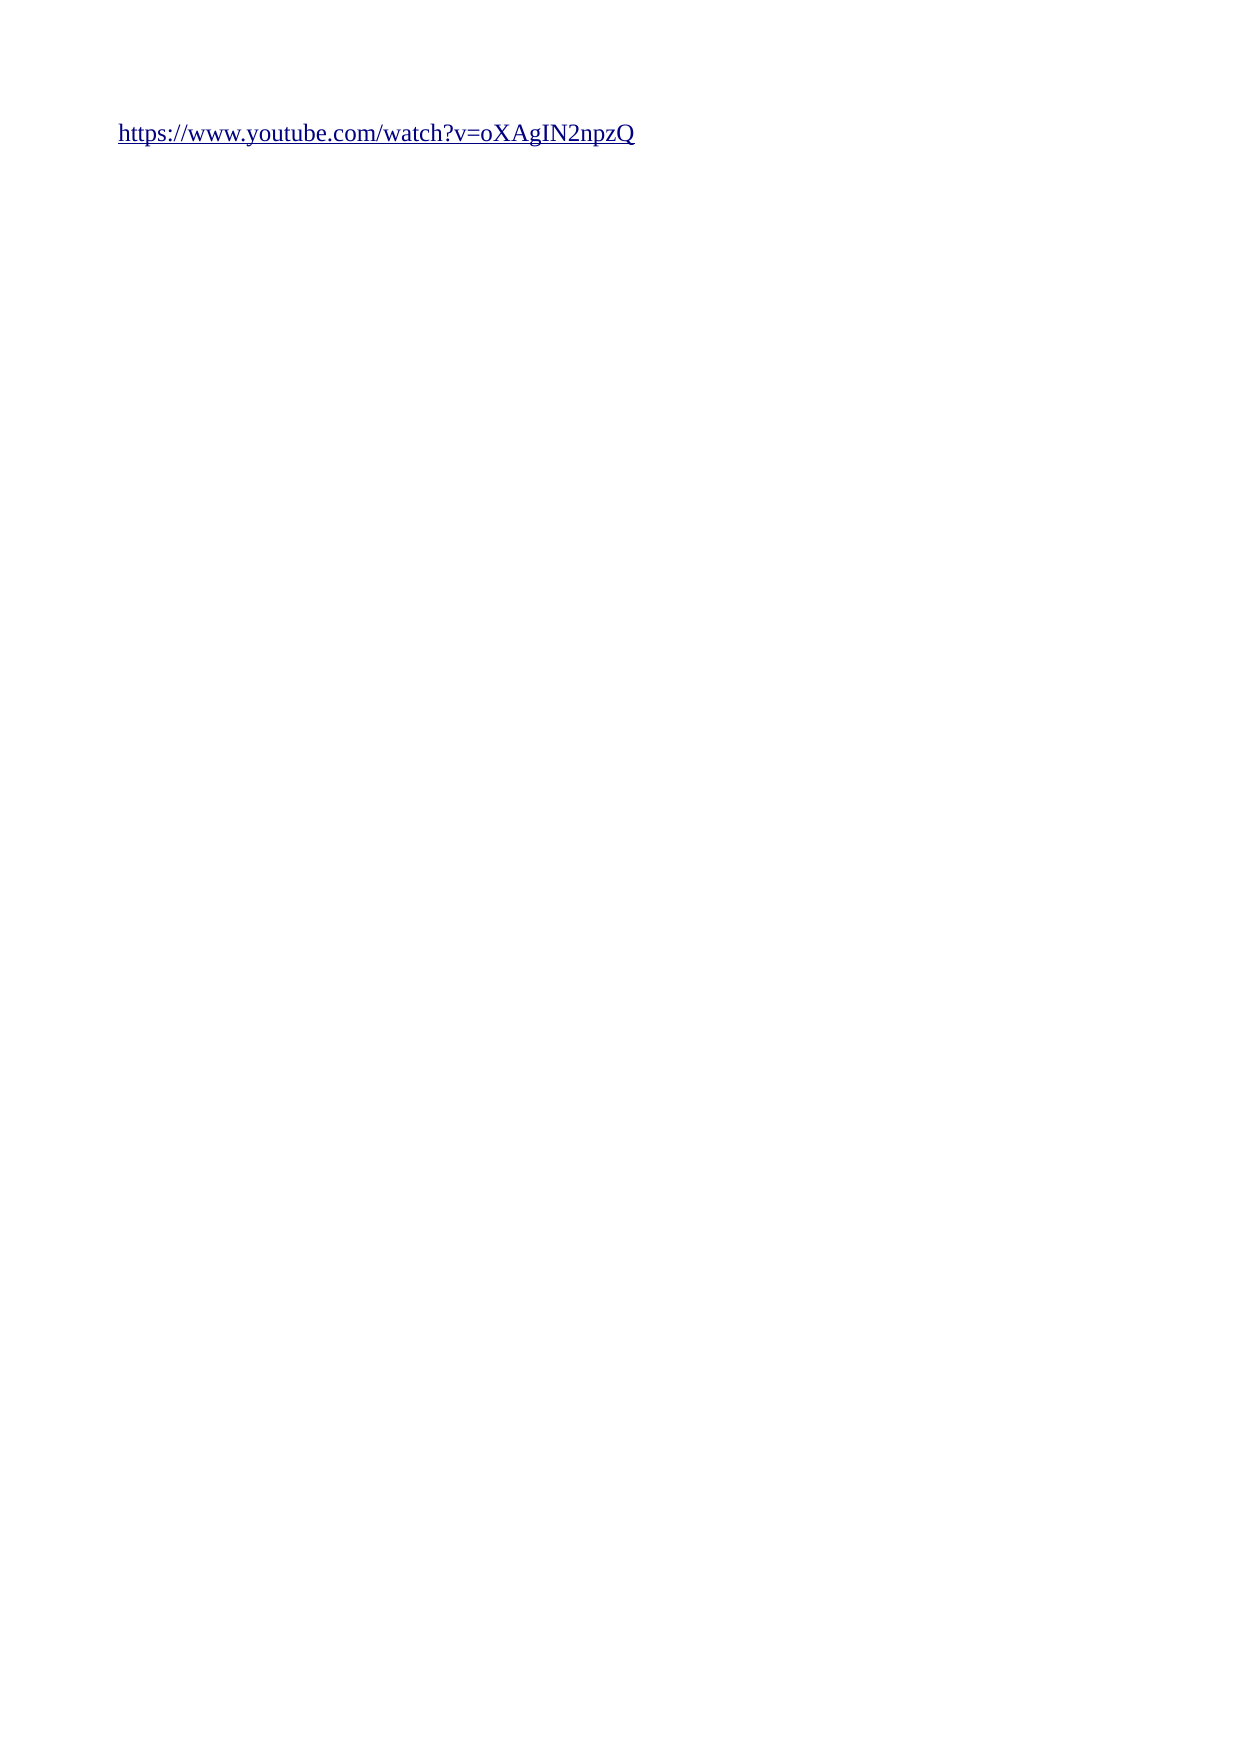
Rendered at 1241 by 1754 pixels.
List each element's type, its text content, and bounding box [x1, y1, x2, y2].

text https://www.youtube.com/watch?v=oXAgIN2npzQ [118, 118, 1122, 147]
